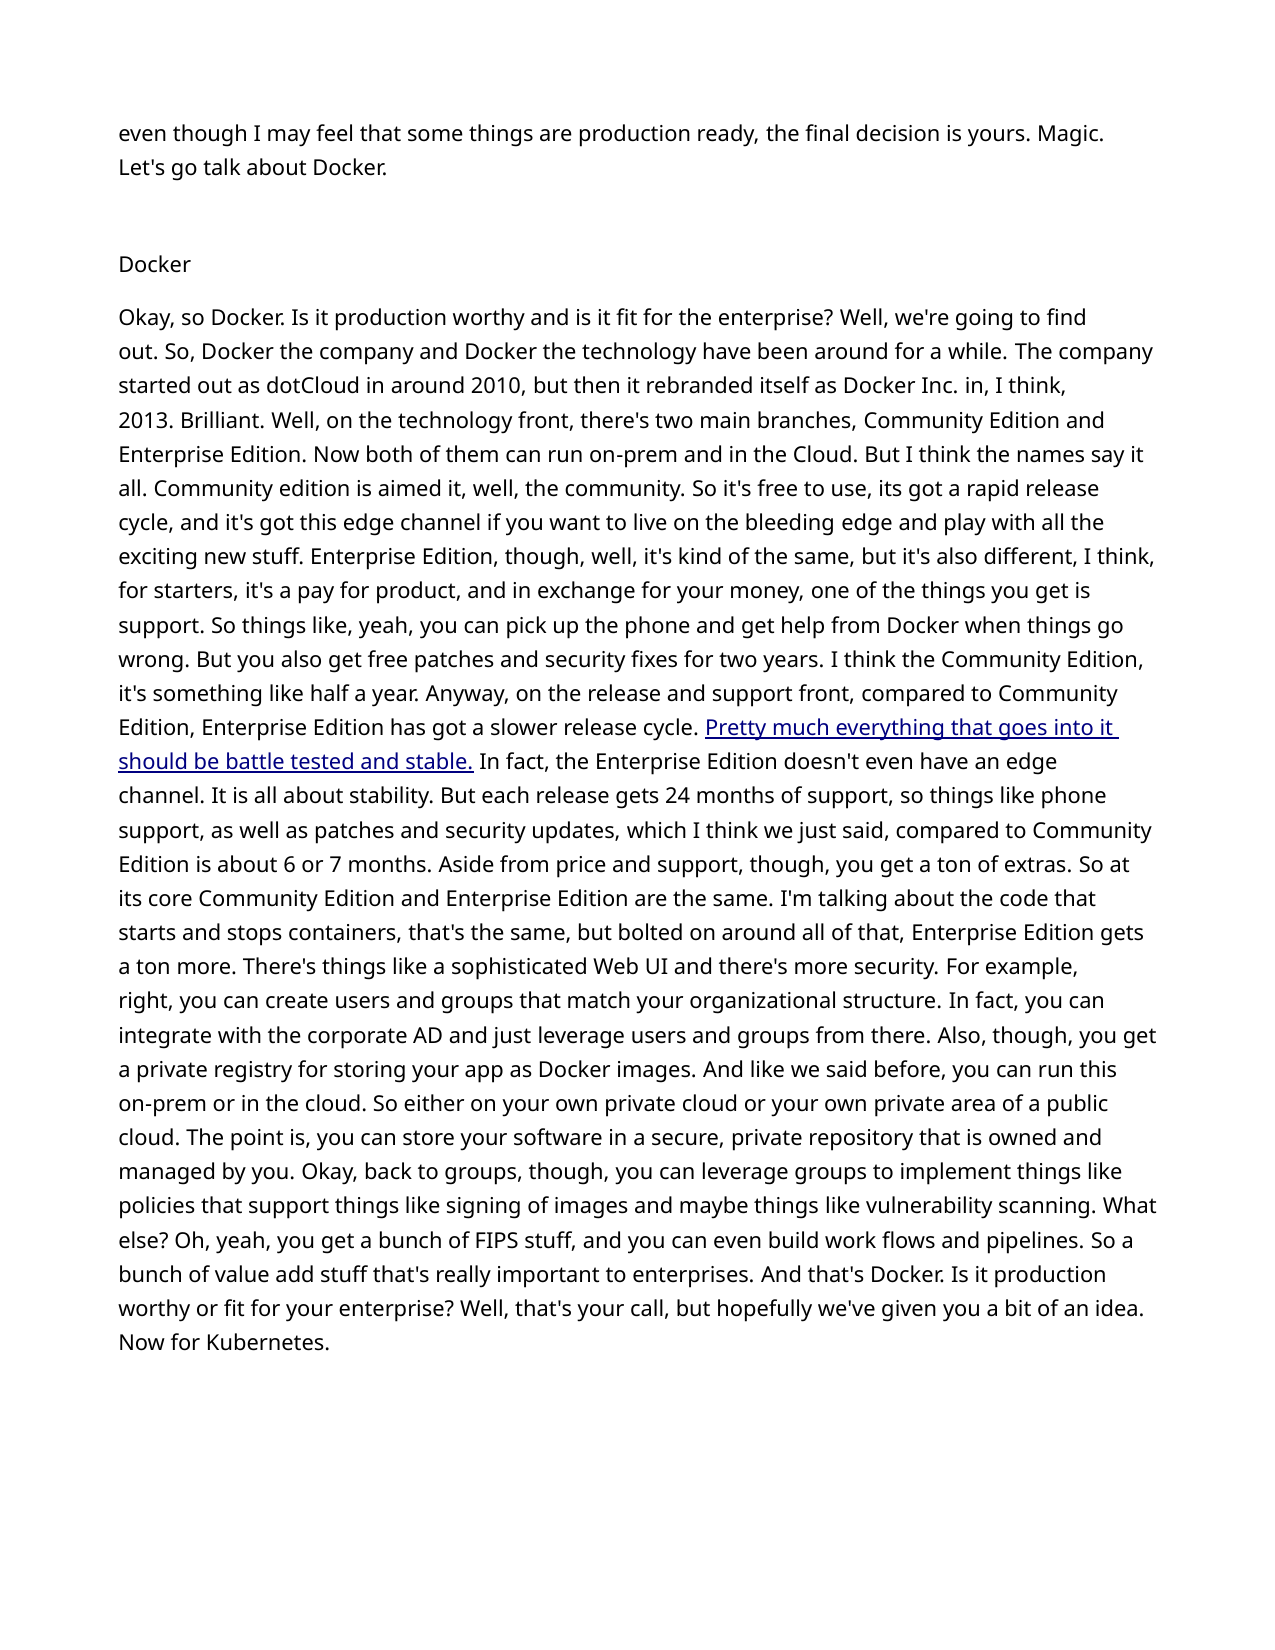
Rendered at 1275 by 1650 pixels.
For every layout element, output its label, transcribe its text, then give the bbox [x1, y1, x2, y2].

text Okay, so Docker. Is it production worthy and is it fit for the enterprise? Well, we're going to find out. So, Docker the company and Docker the technology have been around for a while. The company started out as dotCloud in around 2010, but then it rebranded itself as Docker Inc. in, I think, 2013. Brilliant. Well, on the technology front, there's two main branches, Community Edition and Enterprise Edition. Now both of them can run on‑prem and in the Cloud. But I think the names say it all. Community edition is aimed it, well, the community. So it's free to use, its got a rapid release cycle, and it's got this edge channel if you want to live on the bleeding edge and play with all the exciting new stuff. Enterprise Edition, though, well, it's kind of the same, but it's also different, I think, for starters, it's a pay for product, and in exchange for your money, one of the things you get is support. So things like, yeah, you can pick up the phone and get help from Docker when things go wrong. But you also get free patches and security fixes for two years. I think the Community Edition, it's something like half a year. Anyway, on the release and support front, compared to Community Edition, Enterprise Edition has got a slower release cycle. Pretty much everything that goes into it should be battle tested and stable. In fact, the Enterprise Edition doesn't even have an edge channel. It is all about stability. But each release gets 24 months of support, so things like phone support, as well as patches and security updates, which I think we just said, compared to Community Edition is about 6 or 7 months. Aside from price and support, though, you get a ton of extras. So at its core Community Edition and Enterprise Edition are the same. I'm talking about the code that starts and stops containers, that's the same, but bolted on around all of that, Enterprise Edition gets a ton more. There's things like a sophisticated Web UI and there's more security. For example, right, you can create users and groups that match your organizational structure. In fact, you can integrate with the corporate AD and just leverage users and groups from there. Also, though, you get a private registry for storing your app as Docker images. And like we said before, you can run this on‑prem or in the cloud. So either on your own private cloud or your own private area of a public cloud. The point is, you can store your software in a secure, private repository that is owned and managed by you. Okay, back to groups, though, you can leverage groups to implement things like policies that support things like signing of images and maybe things like vulnerability scanning. What else? Oh, yeah, you get a bunch of FIPS stuff, and you can even build work flows and pipelines. So a bunch of value add stuff that's really important to enterprises. And that's Docker. Is it production worthy or fit for your enterprise? Well, that's your call, but hopefully we've given you a bit of an idea. Now for Kubernetes. [118, 302, 1157, 1357]
text even though I may feel that some things are production ready, the final decision is yours. Magic. Let's go talk about Docker. [118, 118, 1157, 182]
subtitle Docker [118, 249, 1157, 279]
